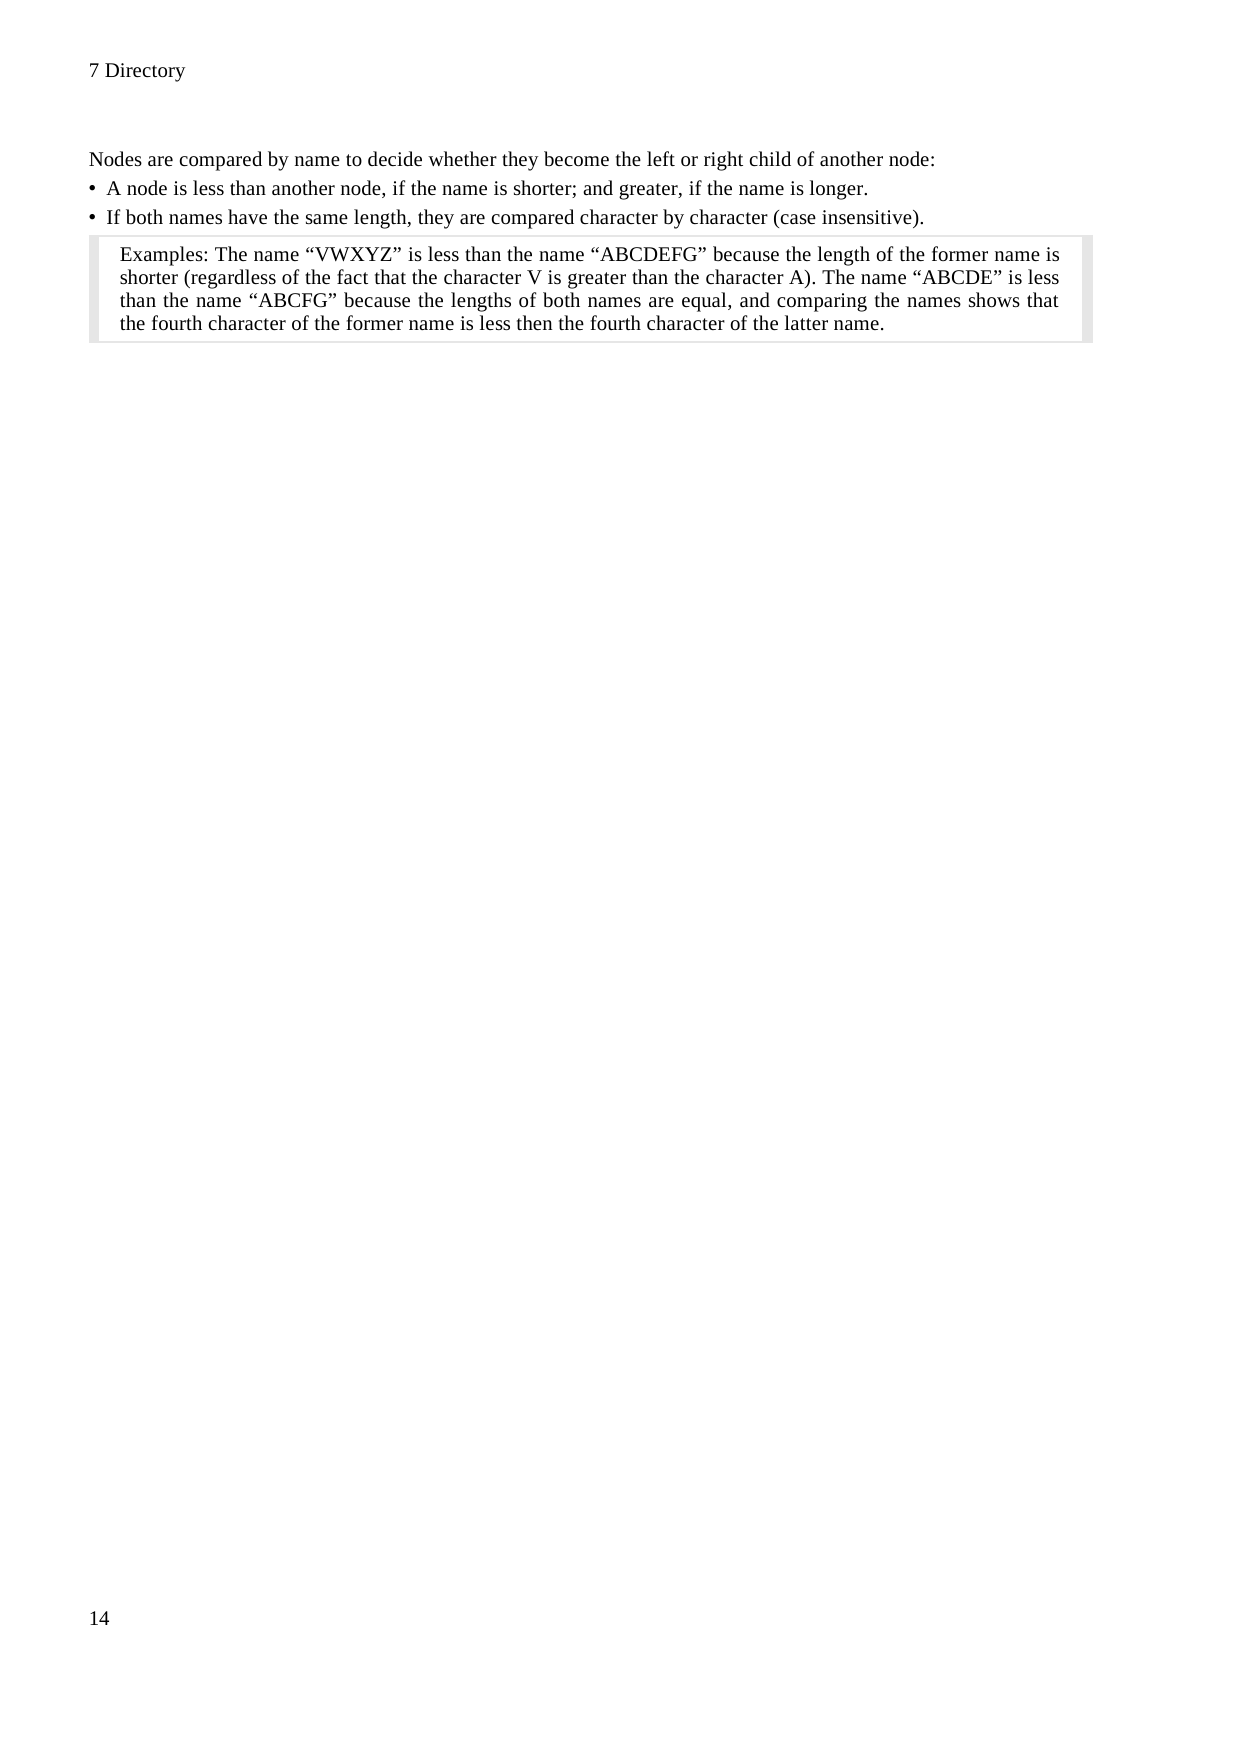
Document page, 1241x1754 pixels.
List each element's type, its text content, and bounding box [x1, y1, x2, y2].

list A node is less than another node, if the name is shorter; and greater, if the name is longer. [88, 177, 1093, 199]
text Examples: The name “VWXYZ” is less than the name “ABCDEFG” because the length of the former name is shorter (regardless of the fact that the character V is greater than the character A). The name “ABCDE” is less than the name “ABCFG” because the lengths of both names are equal, and comparing the names shows that the fourth character of the former name is less then the fourth character of the latter name. [99, 237, 1082, 341]
text Nodes are compared by name to decide whether they become the left or right child of another node: [88, 148, 1093, 171]
list If both names have the same length, they are compared character by character (case insensitive). [88, 206, 1093, 228]
